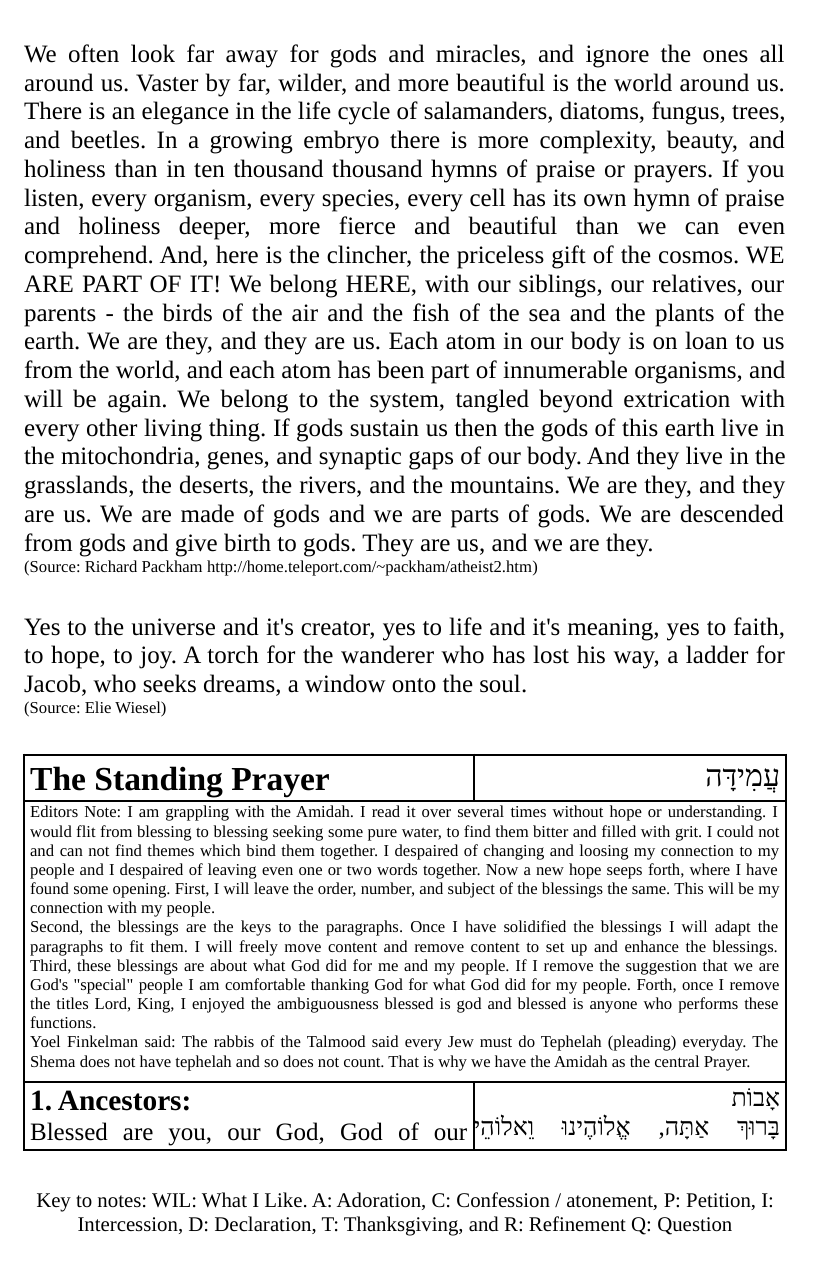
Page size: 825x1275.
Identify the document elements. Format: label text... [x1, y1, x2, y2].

text Yes to the universe and it's creator, yes to life and it's meaning, yes to faith, to hope, to joy. A torch for the wanderer who has lost his way, a ladder for Jacob, who seeks dreams, a window onto the soul. [24, 612, 786, 698]
table_header עֲמִידָּה [475, 756, 785, 800]
text We often look far away for gods and miracles, and ignore the ones all around us. Vaster by far, wilder, and more beautiful is the world around us. There is an elegance in the life cycle of salamanders, diatoms, fungus, trees, and beetles. In a growing embryo there is more complexity, beauty, and holiness than in ten thousand thousand hymns of praise or prayers. If you listen, every organism, every species, every cell has its own hymn of praise and holiness deeper, more fierce and beautiful than we can even comprehend. And, here is the clincher, the priceless gift of the cosmos. WE ARE PART OF IT! We belong HERE, with our siblings, our relatives, our parents - the birds of the air and the fish of the sea and the plants of the earth. We are they, and they are us. Each atom in our body is on loan to us from the world, and each atom has been part of innumerable organisms, and will be again. We belong to the system, tangled beyond extrication with every other living thing. If gods sustain us then the gods of this earth live in the mitochondria, genes, and synaptic gaps of our body. And they live in the grasslands, the deserts, the rivers, and the mountains. We are they, and they are us. We are made of gods and we are parts of gods. We are descended from gods and give birth to gods. They are us, and we are they. [24, 39, 786, 556]
table_cell 1. Ancestors: Blessed are you, our God, God of our [25, 1083, 473, 1148]
table_cell אָבוֹת בָּרוּךְ אַתָּה, אֱלוֹהֶינוּ וֵאלוֹהֵי [475, 1083, 785, 1148]
table_header The Standing Prayer [25, 756, 473, 800]
text (Source: Elie Wiesel) [24, 698, 786, 717]
table_cell Editors Note: I am grappling with the Amidah. I read it over several times without hope or understanding. I would flit from blessing to blessing seeking some pure water, to find them bitter and filled with grit. I could not and can not find themes which bind them together. I despaired of changing and loosing my connection to my people and I despaired of leaving even one or two words together. Now a new hope seeps forth, where I have found some opening. First, I will leave the order, number, and subject of the blessings the same. This will be my connection with my people. Second, the blessings are the keys to the paragraphs. Once I have solidified the blessings I will adapt the paragraphs to fit them. I will freely move content and remove content to set up and enhance the blessings. Third, these blessings are about what God did for me and my people. If I remove the suggestion that we are God's "special" people I am comfortable thanking God for what God did for my people. Forth, once I remove the titles Lord, King, I enjoyed the ambiguousness blessed is god and blessed is anyone who performs these functions. Yoel Finkelman said: The rabbis of the Talmood said every Jew must do Tephelah (pleading) everyday. The Shema does not have tephelah and so does not count. That is why we have the Amidah as the central Prayer. [25, 802, 785, 1081]
text (Source: Richard Packham http://home.teleport.com/~packham/atheist2.htm) [24, 556, 786, 576]
